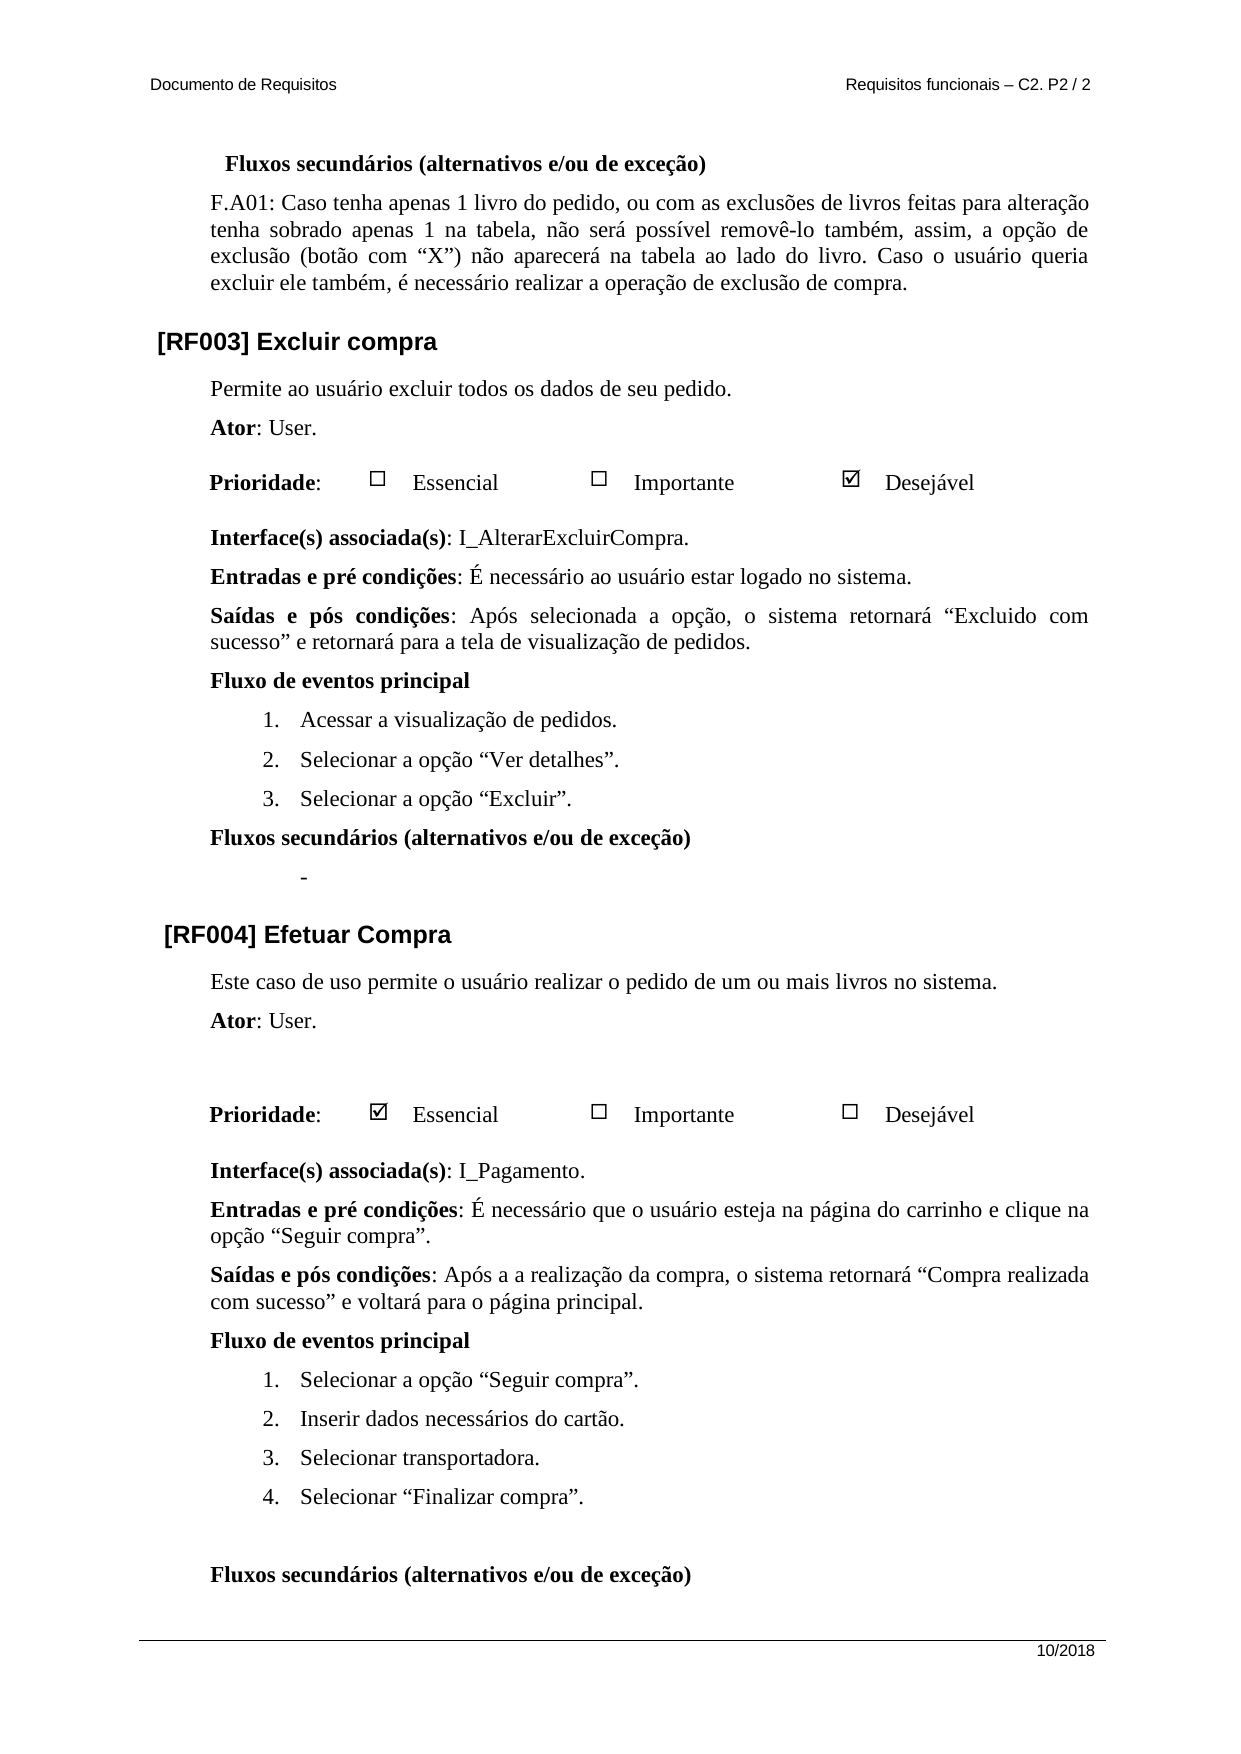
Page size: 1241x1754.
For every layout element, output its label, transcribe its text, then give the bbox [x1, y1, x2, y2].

text Interface(s) associada(s): I_AlterarExcluirCompra. [210, 523, 1090, 550]
text [RF004] Efetuar Compra [150, 920, 1090, 949]
table_header Prioridade: [194, 446, 357, 517]
table_header Importante [623, 1079, 829, 1150]
text Fluxos secundários (alternativos e/ou de exceção) [150, 823, 1090, 850]
text Fluxo de eventos principal [210, 667, 1090, 694]
list Selecionar a opção “Excluir”. [262, 784, 1090, 811]
table_header  [357, 446, 401, 517]
table_header  [357, 1079, 401, 1150]
text Fluxo de eventos principal [210, 1327, 1090, 1353]
table_header  [829, 1079, 873, 1150]
table_header  [578, 446, 622, 517]
text Interface(s) associada(s): I_Pagamento. [210, 1156, 1090, 1183]
text Saídas e pós condições: Após selecionada a opção, o sistema retornará “Excluido com sucesso” e retornará para a tela de visualização de pedidos. [210, 602, 1090, 655]
text Fluxos secundários (alternativos e/ou de exceção) [150, 150, 1090, 177]
text Entradas e pré condições: É necessário que o usuário esteja na página do carrinho e clique na opção “Seguir compra”. [210, 1196, 1090, 1249]
table_header  [578, 1079, 622, 1150]
list Selecionar transportadora. [262, 1444, 1090, 1471]
text Ator: User. [210, 1007, 1090, 1034]
text F.A01: Caso tenha apenas 1 livro do pedido, ou com as exclusões de livros feitas para alteração tenha sobrado apenas 1 na tabela, não será possível removê-lo também, assim, a opção de exclusão (botão com “X”) não aparecerá na tabela ao lado do livro. Caso o usuário queria excluir ele também, é necessário realizar a operação de exclusão de compra. [210, 189, 1090, 295]
table_header Prioridade: [194, 1079, 357, 1150]
list Inserir dados necessários do cartão. [262, 1405, 1090, 1431]
table_header  [829, 446, 873, 517]
text Ator: User. [210, 413, 1090, 440]
list Selecionar a opção “Ver detalhes”. [262, 745, 1090, 772]
text [RF003] Excluir compra [150, 327, 1090, 356]
table_header Importante [623, 446, 829, 517]
text Entradas e pré condições: É necessário ao usuário estar logado no sistema. [210, 563, 1090, 589]
list Selecionar a opção “Seguir compra”. [262, 1366, 1090, 1392]
table_header Essencial [401, 446, 578, 517]
text Saídas e pós condições: Após a a realização da compra, o sistema retornará “Compra realizada com sucesso” e voltará para o página principal. [210, 1261, 1090, 1314]
list Acessar a visualização de pedidos. [262, 706, 1090, 733]
list Selecionar “Finalizar compra”. [262, 1483, 1090, 1509]
text Permite ao usuário excluir todos os dados de seu pedido. [210, 374, 1090, 401]
table_header Desejável [874, 446, 1017, 517]
text Este caso de uso permite o usuário realizar o pedido de um ou mais livros no sistema. [210, 968, 1090, 995]
text - [150, 863, 1090, 889]
table_header Essencial [401, 1079, 578, 1150]
text Fluxos secundários (alternativos e/ou de exceção) [210, 1561, 1090, 1588]
table_header Desejável [874, 1079, 1017, 1150]
